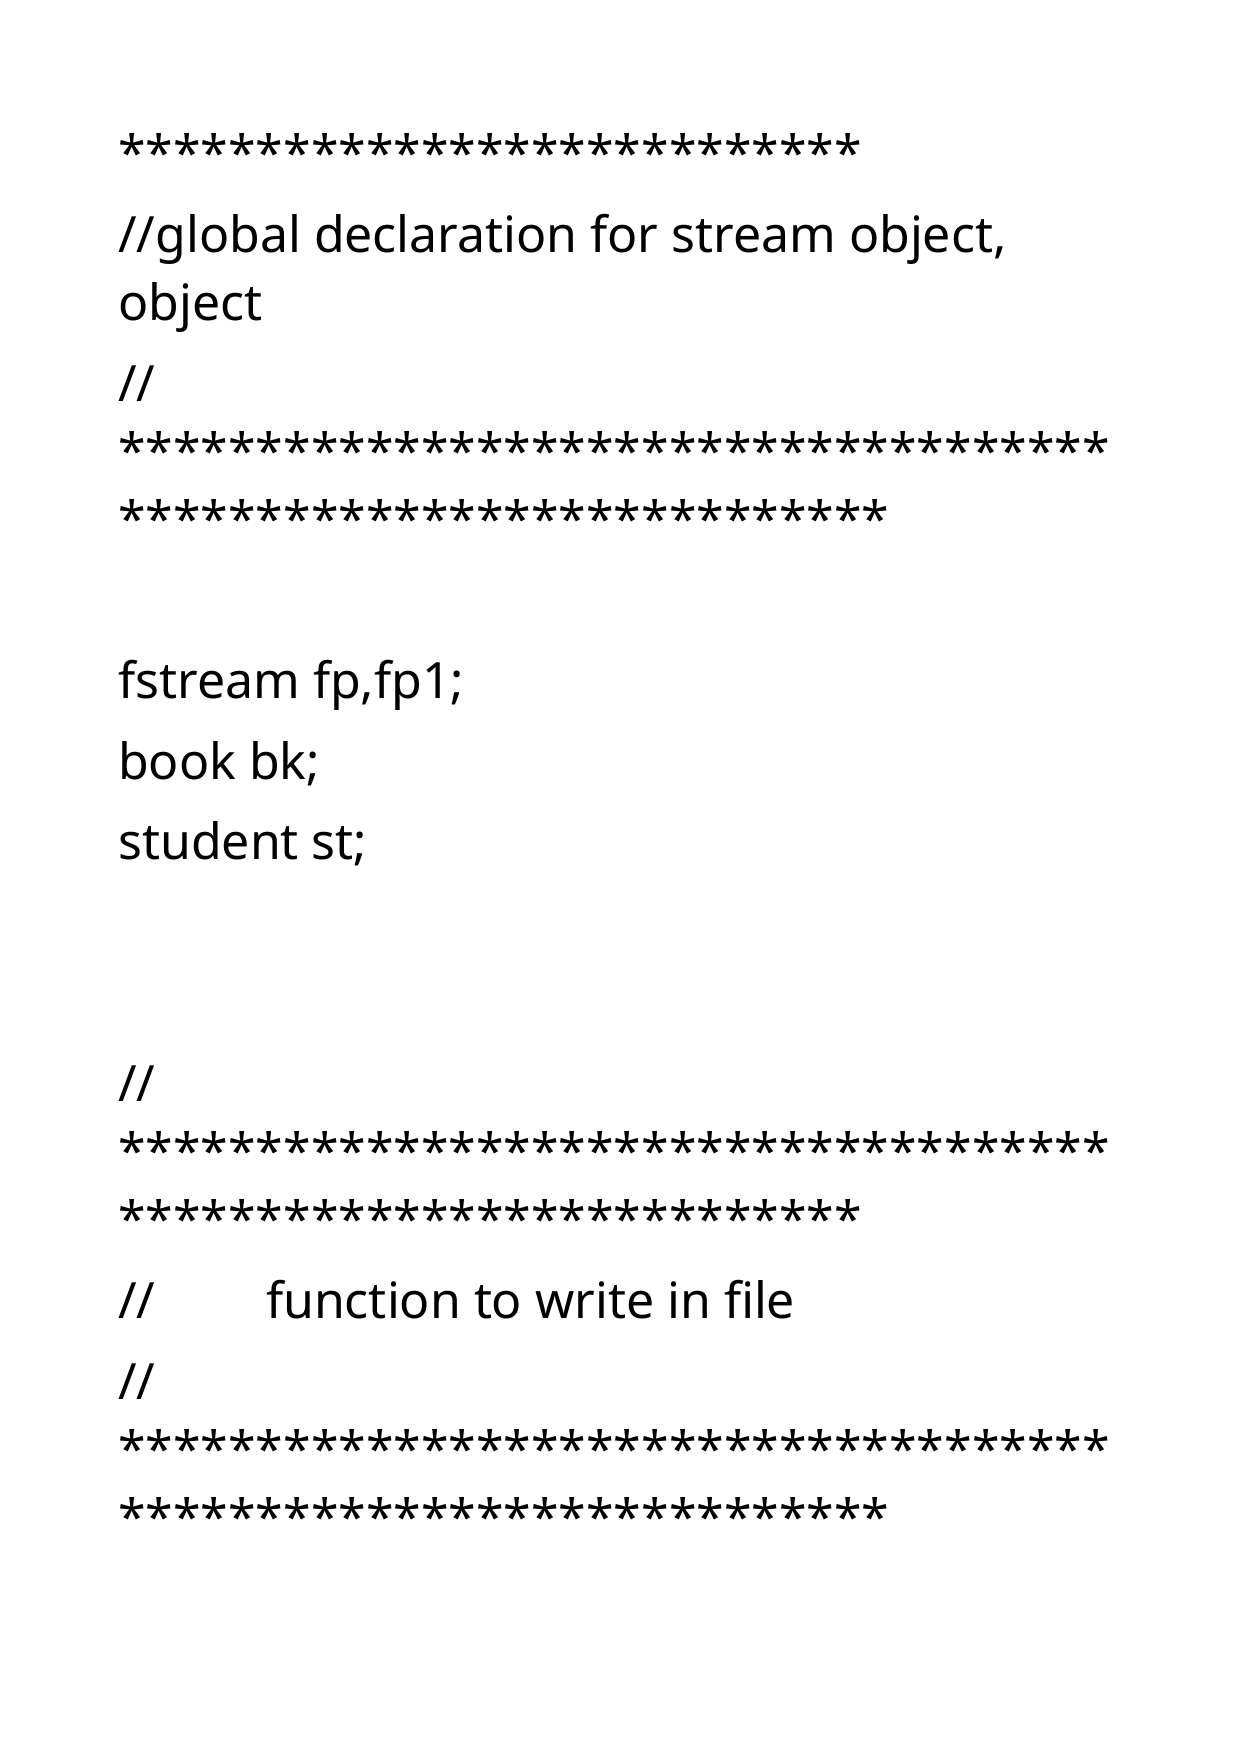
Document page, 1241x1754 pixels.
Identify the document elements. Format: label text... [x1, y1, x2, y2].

text //**************************************************************** [118, 1346, 1122, 1550]
text fstream fp,fp1; [118, 645, 1122, 713]
text *************************** [118, 118, 1122, 186]
text //*************************************************************** [118, 1048, 1122, 1252]
text student st; [118, 806, 1122, 874]
text //**************************************************************** [118, 347, 1122, 552]
text //global declaration for stream object, object [118, 199, 1122, 335]
text book bk; [118, 726, 1122, 794]
text // function to write in file [118, 1265, 1122, 1333]
